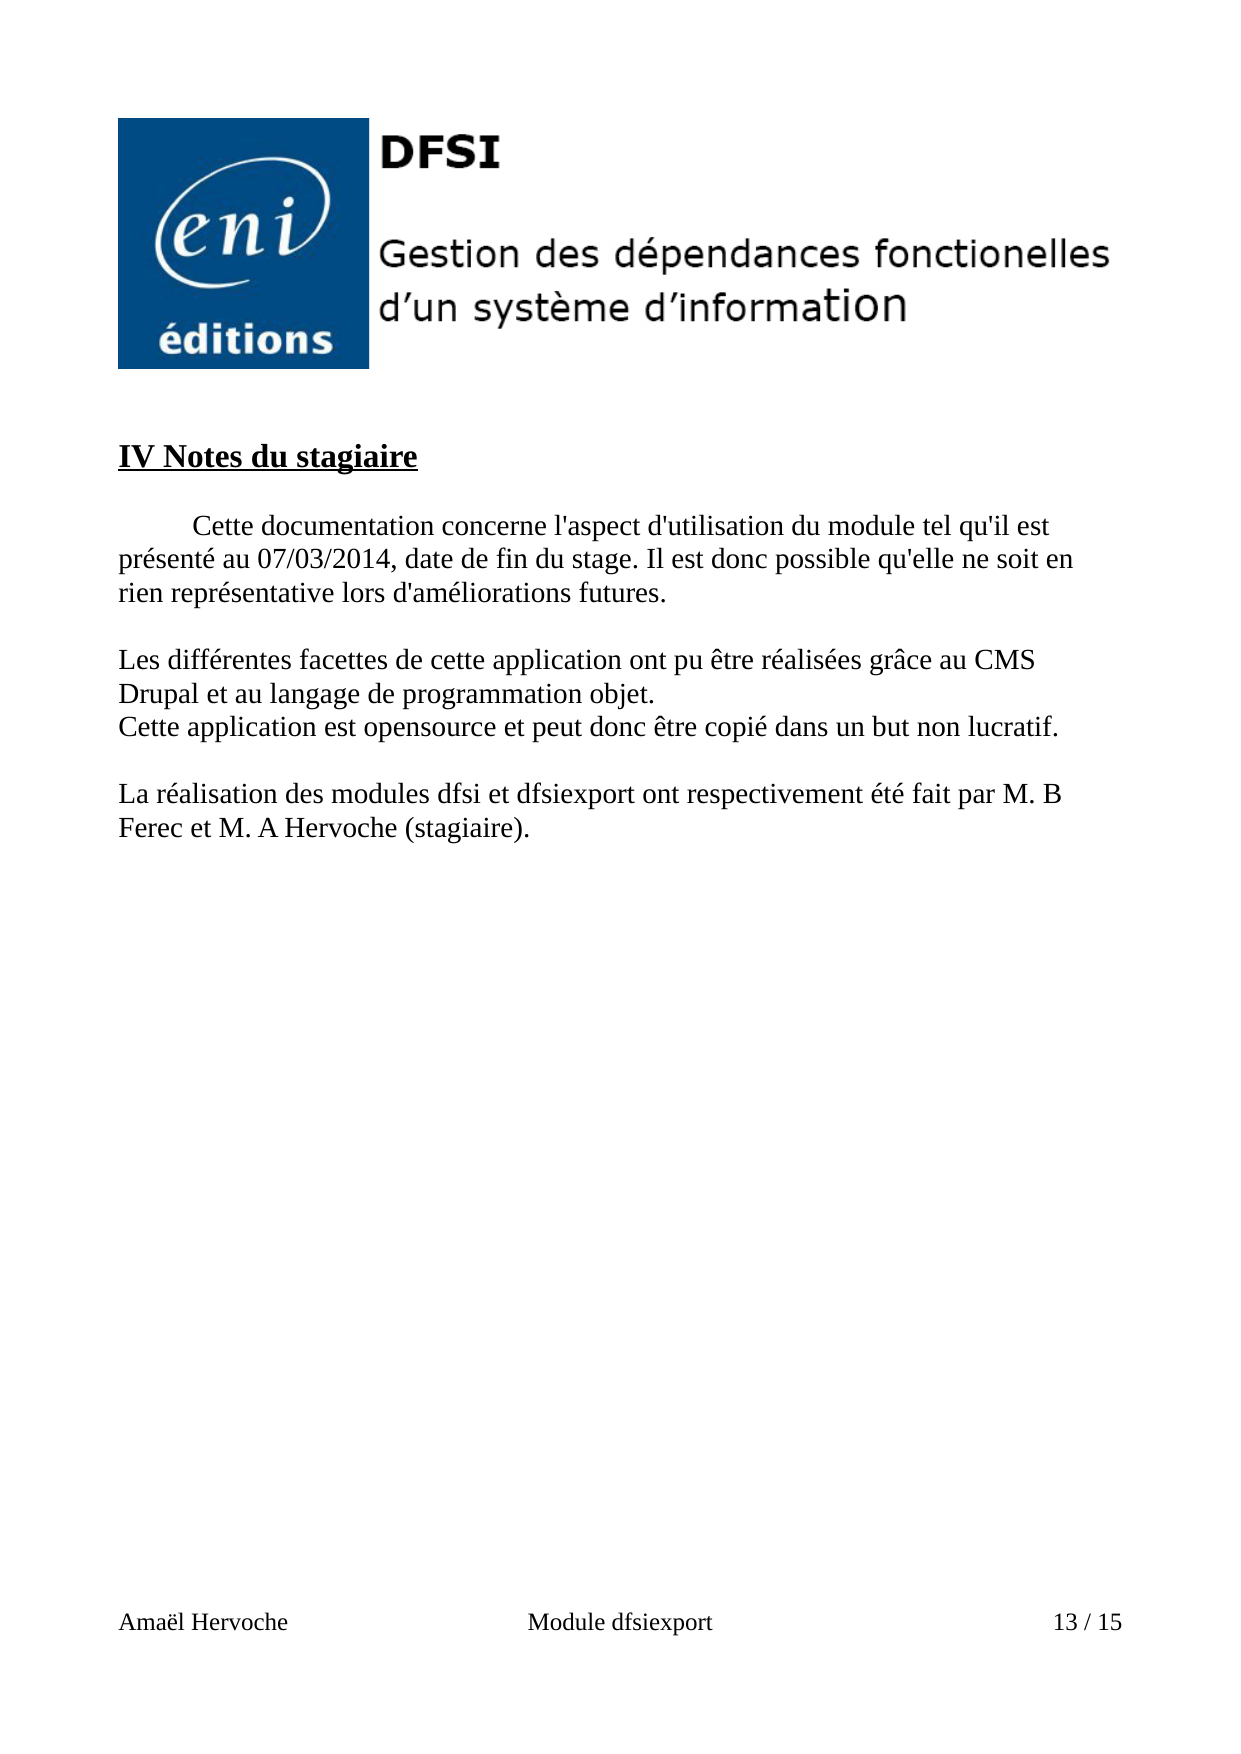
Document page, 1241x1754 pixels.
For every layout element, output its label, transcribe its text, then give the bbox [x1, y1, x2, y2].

text Cette application est opensource et peut donc être copié dans un but non lucratif. [118, 709, 1122, 743]
text IV Notes du stagiaire [118, 436, 1122, 474]
text Les différentes facettes de cette application ont pu être réalisées grâce au CMS Drupal et au langage de programmation objet. [118, 642, 1122, 709]
text Cette documentation concerne l'aspect d'utilisation du module tel qu'il est présenté au 07/03/2014, date de fin du stage. Il est donc possible qu'elle ne soit en rien représentative lors d'améliorations futures. [118, 508, 1122, 609]
text La réalisation des modules dfsi et dfsiexport ont respectivement été fait par M. B Ferec et M. A Hervoche (stagiaire). [118, 776, 1122, 843]
picture [118, 118, 1123, 369]
